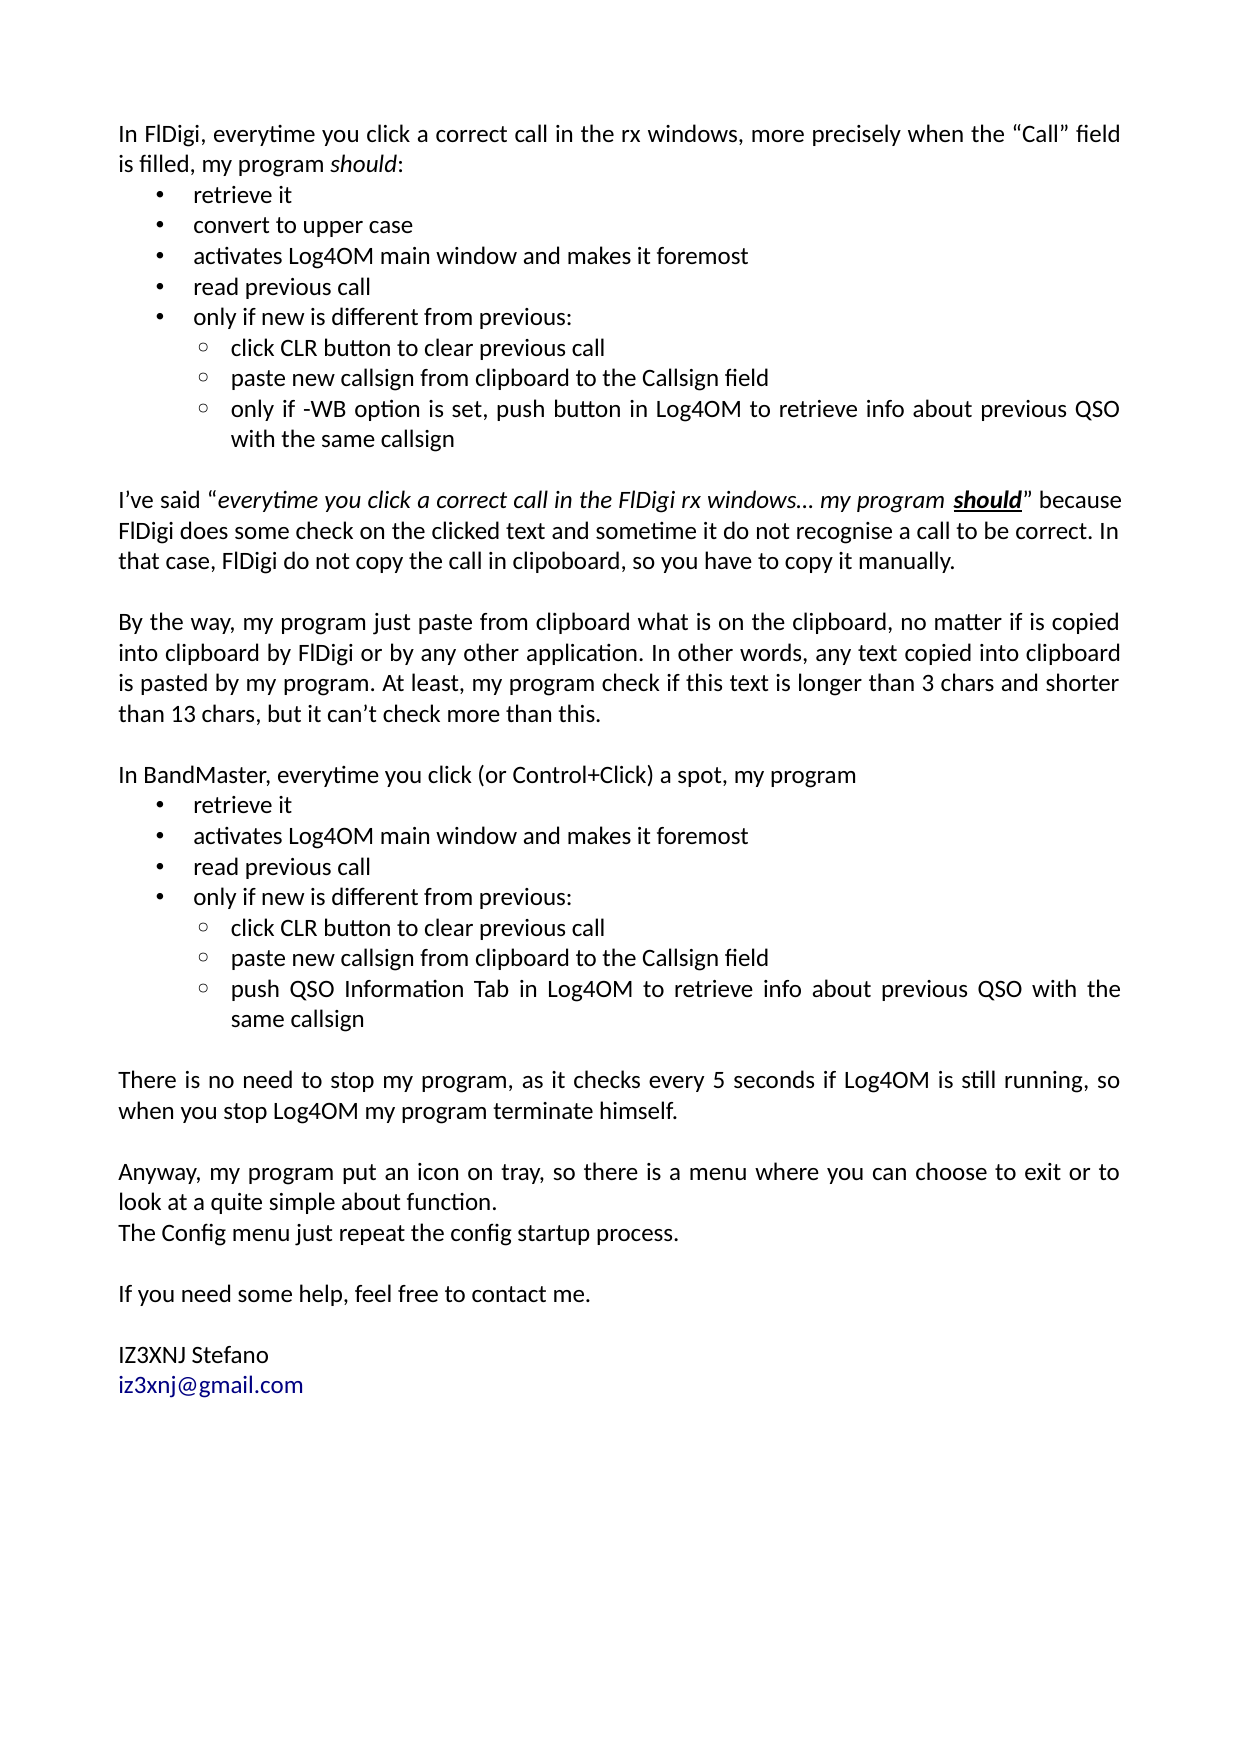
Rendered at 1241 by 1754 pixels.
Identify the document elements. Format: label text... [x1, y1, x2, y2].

list click CLR button to clear previous call [193, 912, 1122, 942]
list activates Log4OM main window and makes it foremost [156, 820, 1122, 851]
list retrieve it [156, 179, 1122, 210]
list click CLR button to clear previous call [193, 332, 1122, 362]
text There is no need to stop my program, as it checks every 5 seconds if Log4OM is still running, so when you stop Log4OM my program terminate himself. [118, 1064, 1122, 1125]
list only if -WB option is set, push button in Log4OM to retrieve info about previous QSO with the same callsign [193, 393, 1122, 454]
text In FlDigi, everytime you click a correct call in the rx windows, more precisely when the “Call” field is filled, my program should: [118, 118, 1122, 179]
list paste new callsign from clipboard to the Callsign field [193, 942, 1122, 973]
text IZ3XNJ Stefano [118, 1339, 1122, 1369]
text In BandMaster, everytime you click (or Control+Click) a spot, my program [118, 759, 1122, 789]
list only if new is different from previous: [156, 301, 1122, 332]
list activates Log4OM main window and makes it foremost [156, 240, 1122, 271]
list push QSO Information Tab in Log4OM to retrieve info about previous QSO with the same callsign [193, 973, 1122, 1034]
text By the way, my program just paste from clipboard what is on the clipboard, no matter if is copied into clipboard by FlDigi or by any other application. In other words, any text copied into clipboard is pasted by my program. At least, my program check if this text is longer than 3 chars and shorter than 13 chars, but it can’t check more than this. [118, 606, 1122, 728]
list only if new is different from previous: [156, 881, 1122, 912]
text If you need some help, feel free to contact me. [118, 1278, 1122, 1308]
list retrieve it [156, 789, 1122, 820]
text Anyway, my program put an icon on tray, so there is a menu where you can choose to exit or to look at a quite simple about function. [118, 1156, 1122, 1217]
list read previous call [156, 851, 1122, 881]
list convert to upper case [156, 210, 1122, 240]
list read previous call [156, 271, 1122, 301]
text iz3xnj@gmail.com [118, 1369, 1122, 1400]
text The Config menu just repeat the config startup process. [118, 1217, 1122, 1247]
text I’ve said “everytime you click a correct call in the FlDigi rx windows… my program should” because FlDigi does some check on the clicked text and sometime it do not recognise a call to be correct. In that case, FlDigi do not copy the call in clipoboard, so you have to copy it manually. [118, 484, 1122, 576]
list paste new callsign from clipboard to the Callsign field [193, 362, 1122, 393]
